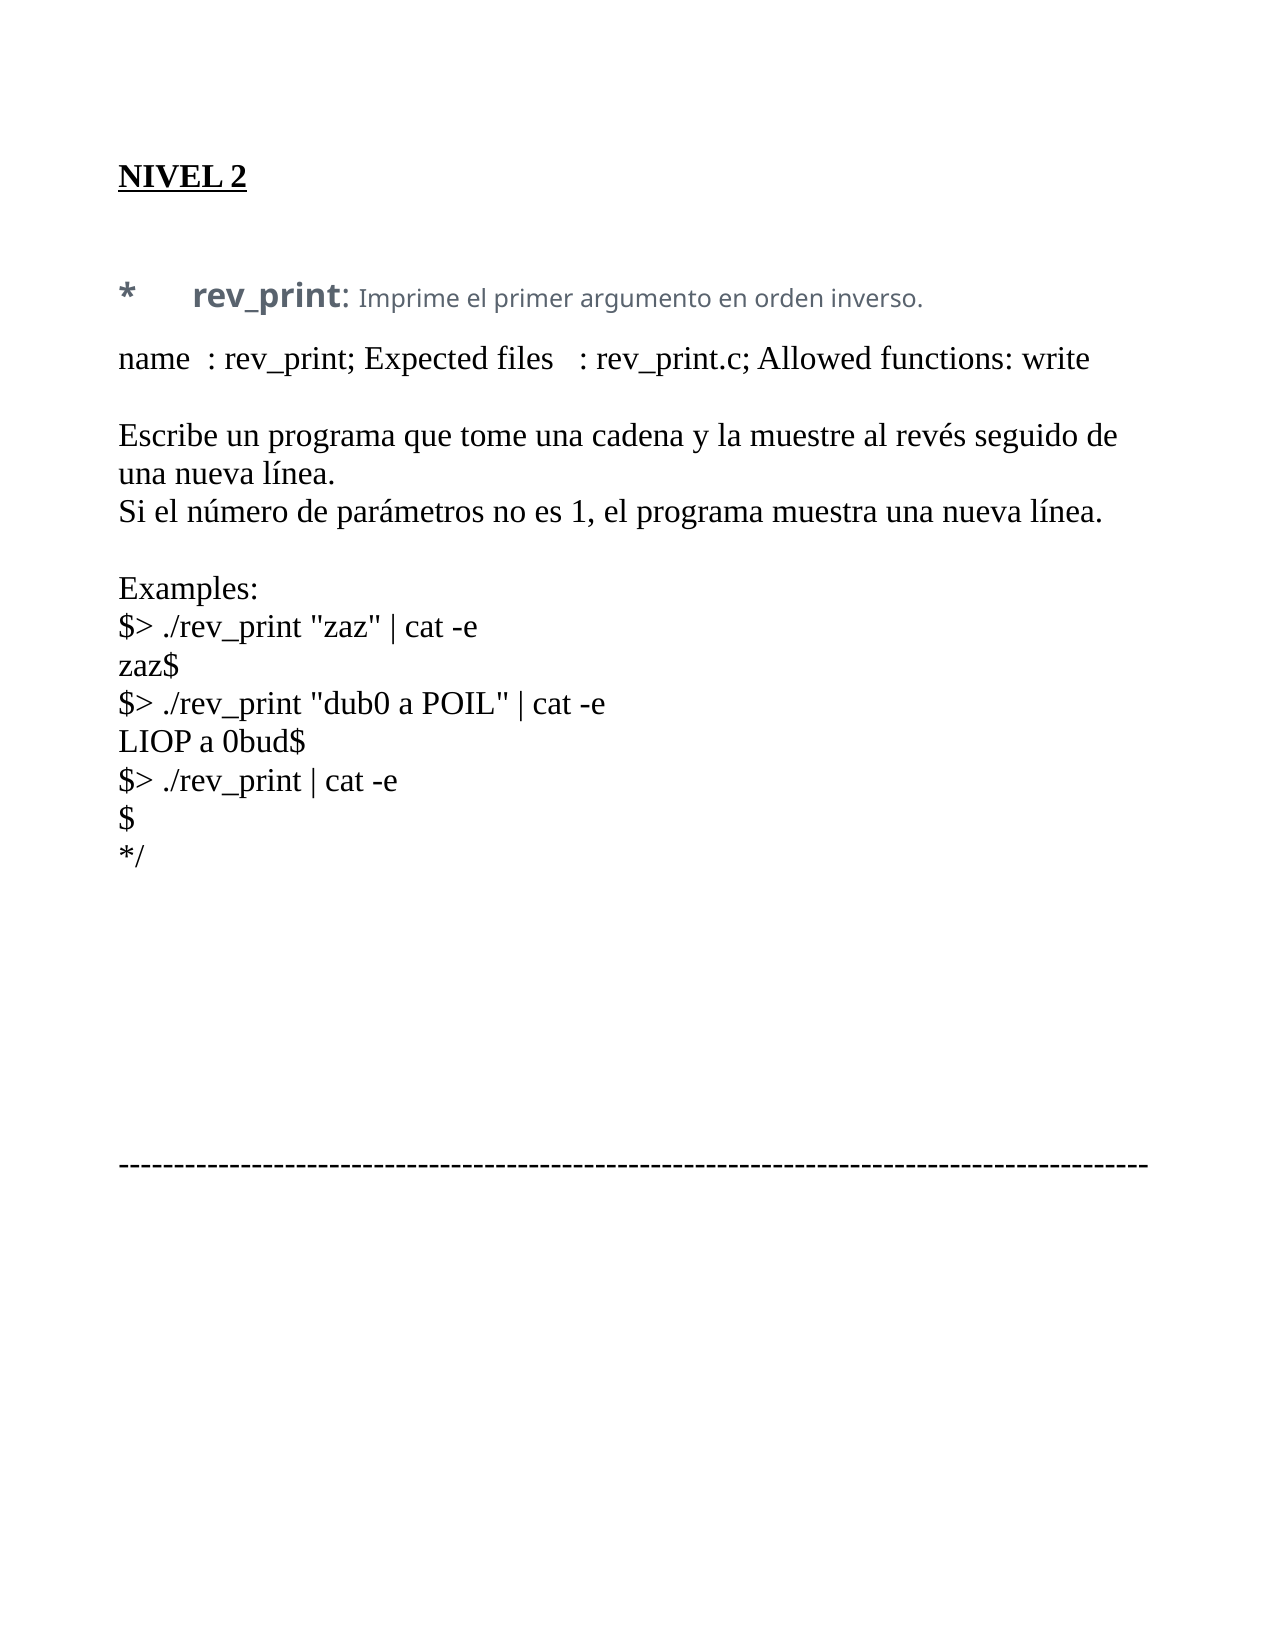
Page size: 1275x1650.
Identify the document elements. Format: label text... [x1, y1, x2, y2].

text * rev_print: Imprime el primer argumento en orden inverso. [118, 271, 1157, 317]
text --------------------------------------------------------------------------------------------- [118, 1143, 1157, 1182]
text $> ./rev_print | cat -e [118, 760, 1157, 798]
text Examples: [118, 568, 1157, 607]
text */ [118, 837, 1157, 875]
text $> ./rev_print "zaz" | cat -e [118, 607, 1157, 645]
text LIOP a 0bud$ [118, 722, 1157, 760]
text zaz$ [118, 645, 1157, 683]
text Si el número de parámetros no es 1, el programa muestra una nueva línea. [118, 492, 1157, 530]
text $ [118, 798, 1157, 837]
text $> ./rev_print "dub0 a POIL" | cat -e [118, 683, 1157, 722]
text Escribe un programa que tome una cadena y la muestre al revés seguido de una nueva línea. [118, 415, 1157, 492]
text name : rev_print; Expected files : rev_print.c; Allowed functions: write [118, 338, 1157, 377]
text NIVEL 2 [118, 156, 1157, 195]
